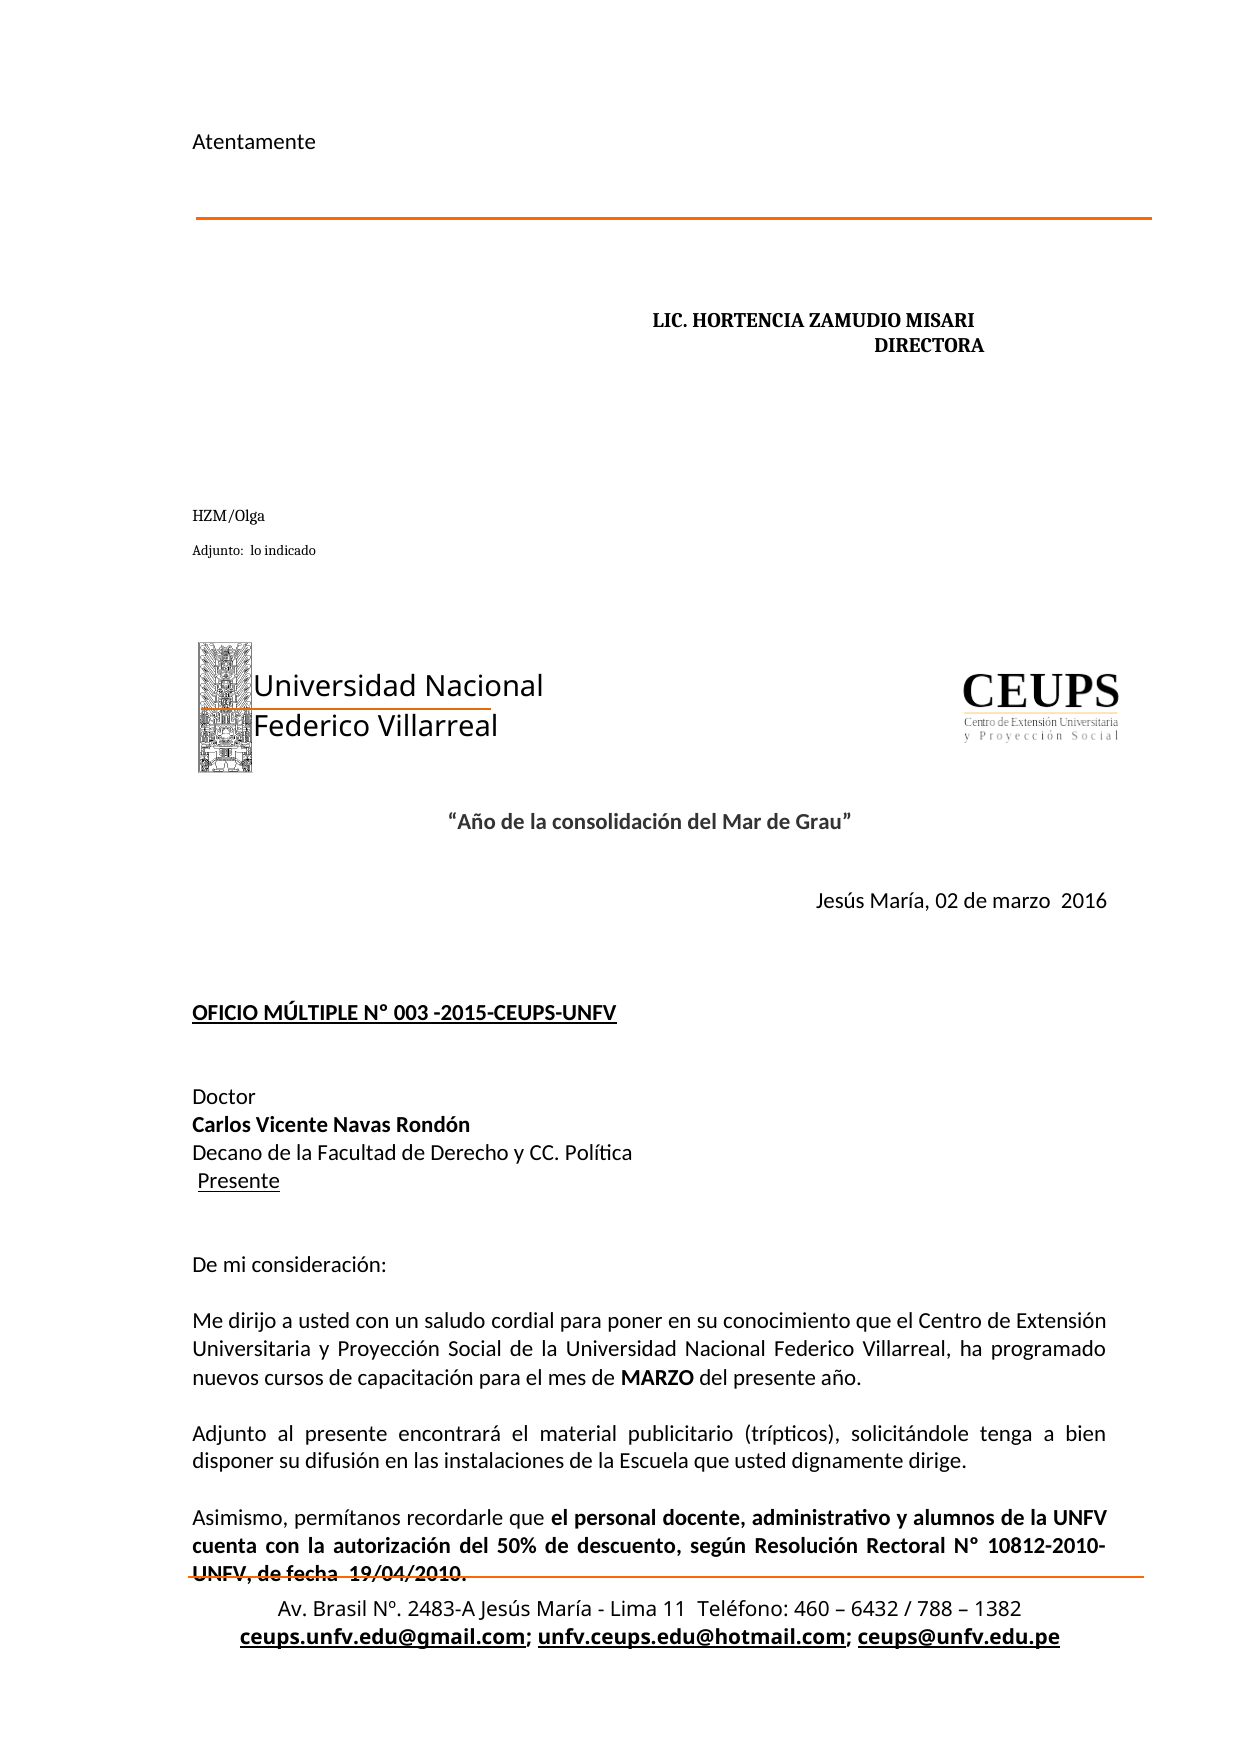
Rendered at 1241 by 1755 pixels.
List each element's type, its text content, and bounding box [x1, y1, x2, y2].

text DIRECTORA [192, 333, 1107, 357]
text OFICIO MÚLTIPLE Nº 003 -2015-CEUPS-UNFV [192, 998, 1107, 1026]
text Asimismo, permítanos recordarle que el personal docente, administrativo y alumnos de la UNFV cuenta con la autorización del 50% de descuento, según Resolución Rectoral Nº 10812-2010-UNFV, de fecha 19/04/2010. [192, 1578, 1107, 1587]
text Adjunto: lo indicado [192, 542, 1107, 559]
text Me dirijo a usted con un saludo cordial para poner en su conocimiento que el Centro de Extensión Universitaria y Proyección Social de la Universidad Nacional Federico Villarreal, ha programado nuevos cursos de capacitación para el mes de MARZO del presente año. [192, 1307, 1107, 1391]
text Adjunto al presente encontrará el material publicitario (trípticos), solicitándole tenga a bien disponer su difusión en las instalaciones de la Escuela que usted dignamente dirige. [192, 1419, 1107, 1475]
text Decano de la Facultad de Derecho y CC. Política [192, 1138, 1107, 1166]
text Federico Villarreal [253, 705, 1107, 744]
text De mi consideración: [192, 1251, 1107, 1278]
text Jesús María, 02 de marzo 2016 [192, 886, 1107, 914]
text HZM/Olga [192, 506, 1107, 525]
text Atentamente [192, 127, 1107, 155]
text Doctor [192, 1082, 1107, 1110]
subtitle Universidad Nacional [253, 665, 1107, 705]
text Asimismo, permítanos recordarle que el personal docente, administrativo y alumnos de la UNFV cuenta con la autorización del 50% de descuento, según Resolución Rectoral Nº 10812-2010-UNFV, de fecha 19/04/2010. [192, 1503, 1107, 1576]
text LIC. HORTENCIA ZAMUDIO MISARI [192, 305, 1107, 333]
text “Año de la consolidación del Mar de Grau” [192, 807, 1107, 835]
text Carlos Vicente Navas Rondón [192, 1110, 1107, 1138]
text Presente [192, 1166, 1107, 1194]
